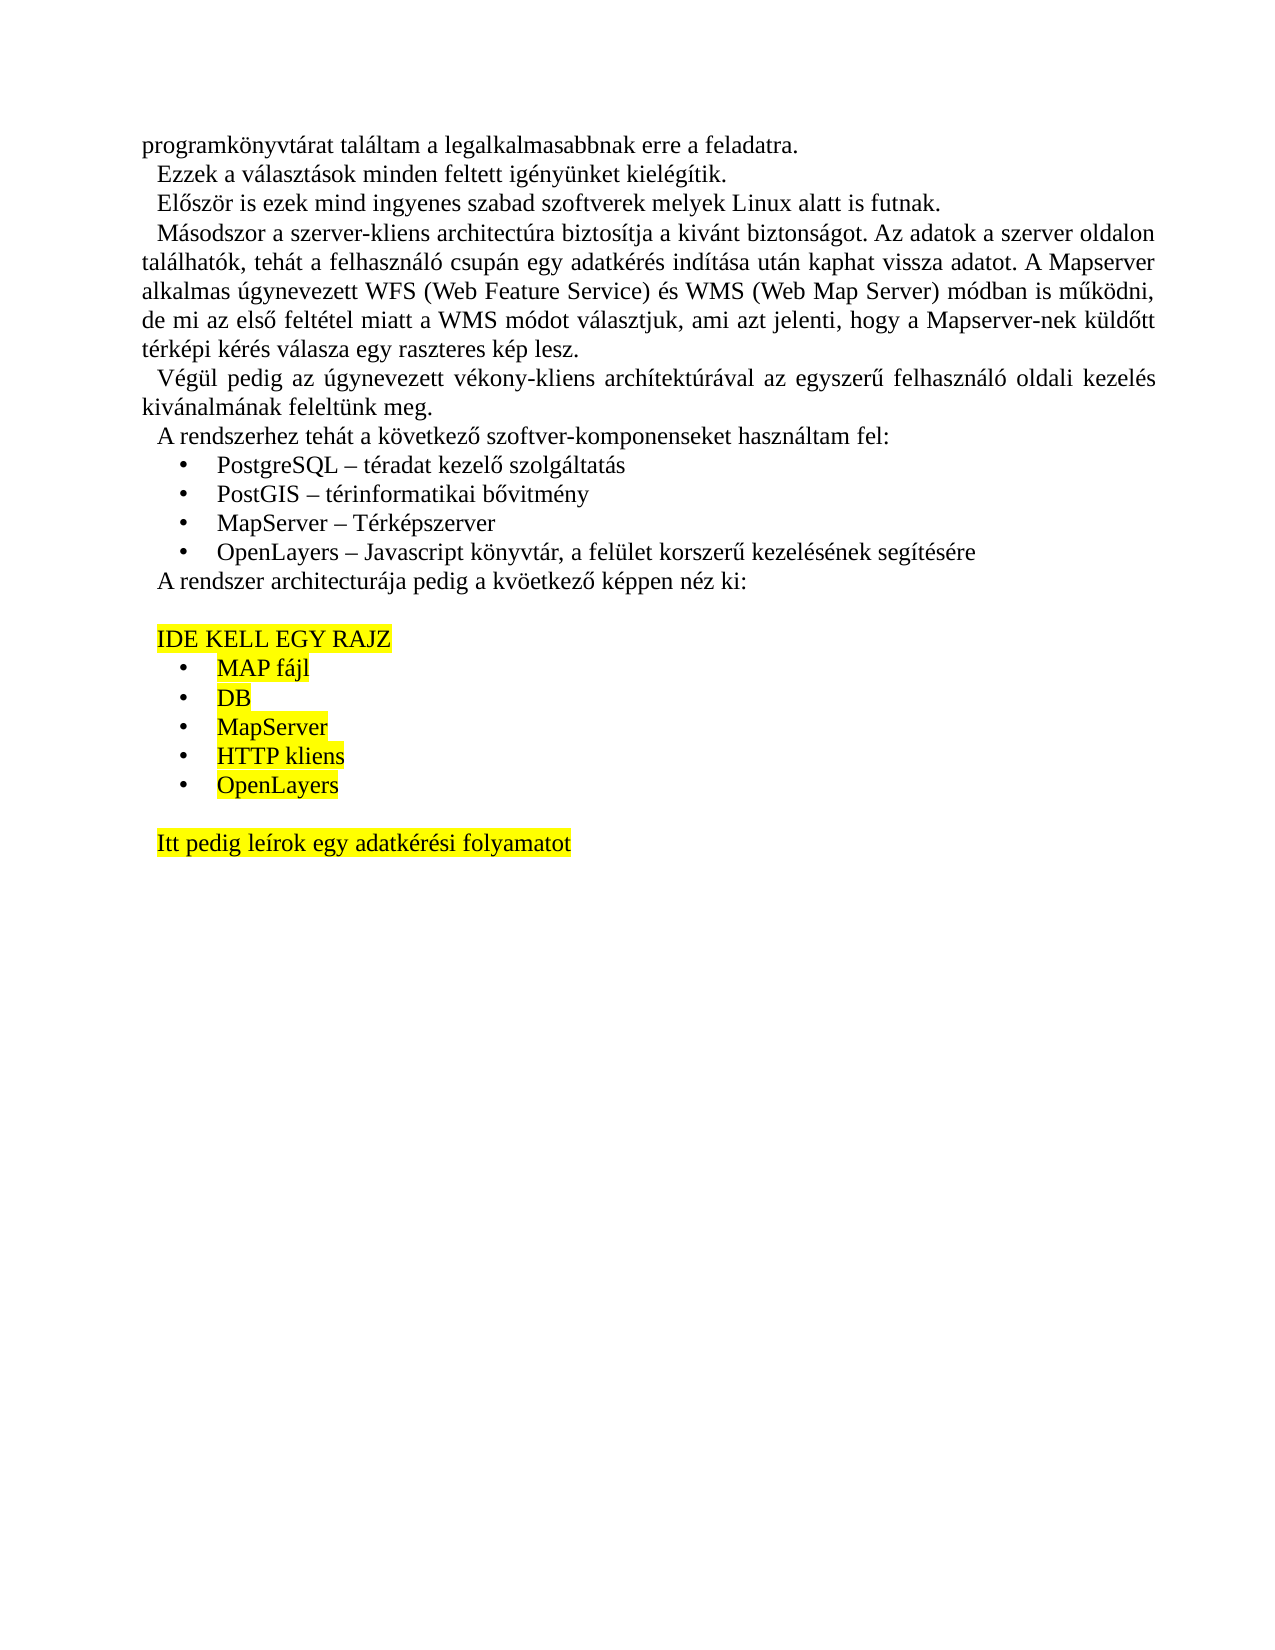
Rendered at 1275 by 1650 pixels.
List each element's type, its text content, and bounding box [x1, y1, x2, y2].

text IDE KELL EGY RAJZ [142, 624, 1156, 653]
text Végül pedig az úgynevezett vékony-kliens archítektúrával az egyszerű felhasználó oldali kezelés kivánalmának feleltünk meg. [142, 363, 1156, 421]
text Másodszor a szerver-kliens architectúra biztosítja a kivánt biztonságot. Az adatok a szerver oldalon találhatók, tehát a felhasználó csupán egy adatkérés indítása után kaphat vissza adatot. A Mapserver alkalmas úgynevezett WFS (Web Feature Service) és WMS (Web Map Server) módban is működni, de mi az első feltétel miatt a WMS módot választjuk, ami azt jelenti, hogy a Mapserver-nek küldőtt térképi kérés válasza egy raszteres kép lesz. [142, 217, 1156, 363]
list PostGIS – térinformatikai bővitmény [179, 479, 1156, 508]
list MapServer – Térképszerver [179, 508, 1156, 537]
list DB [179, 682, 1156, 711]
list PostgreSQL – téradat kezelő szolgáltatás [179, 450, 1156, 479]
text A rendszerhez tehát a következő szoftver-komponenseket használtam fel: [142, 421, 1156, 450]
list OpenLayers – Javascript könyvtár, a felület korszerű kezelésének segítésére [179, 537, 1156, 566]
text Itt pedig leírok egy adatkérési folyamatot [142, 828, 1156, 857]
list OpenLayers [179, 769, 1156, 799]
text programkönyvtárat találtam a legalkalmasabbnak erre a feladatra. [142, 130, 1156, 159]
list HTTP kliens [179, 741, 1156, 769]
text Ezzek a választások minden feltett igényünket kielégítik. [142, 159, 1156, 188]
list MAP fájl [179, 653, 1156, 682]
text A rendszer architecturája pedig a kvöetkező képpen néz ki: [142, 566, 1156, 595]
text Először is ezek mind ingyenes szabad szoftverek melyek Linux alatt is futnak. [142, 188, 1156, 217]
list MapServer [179, 711, 1156, 741]
